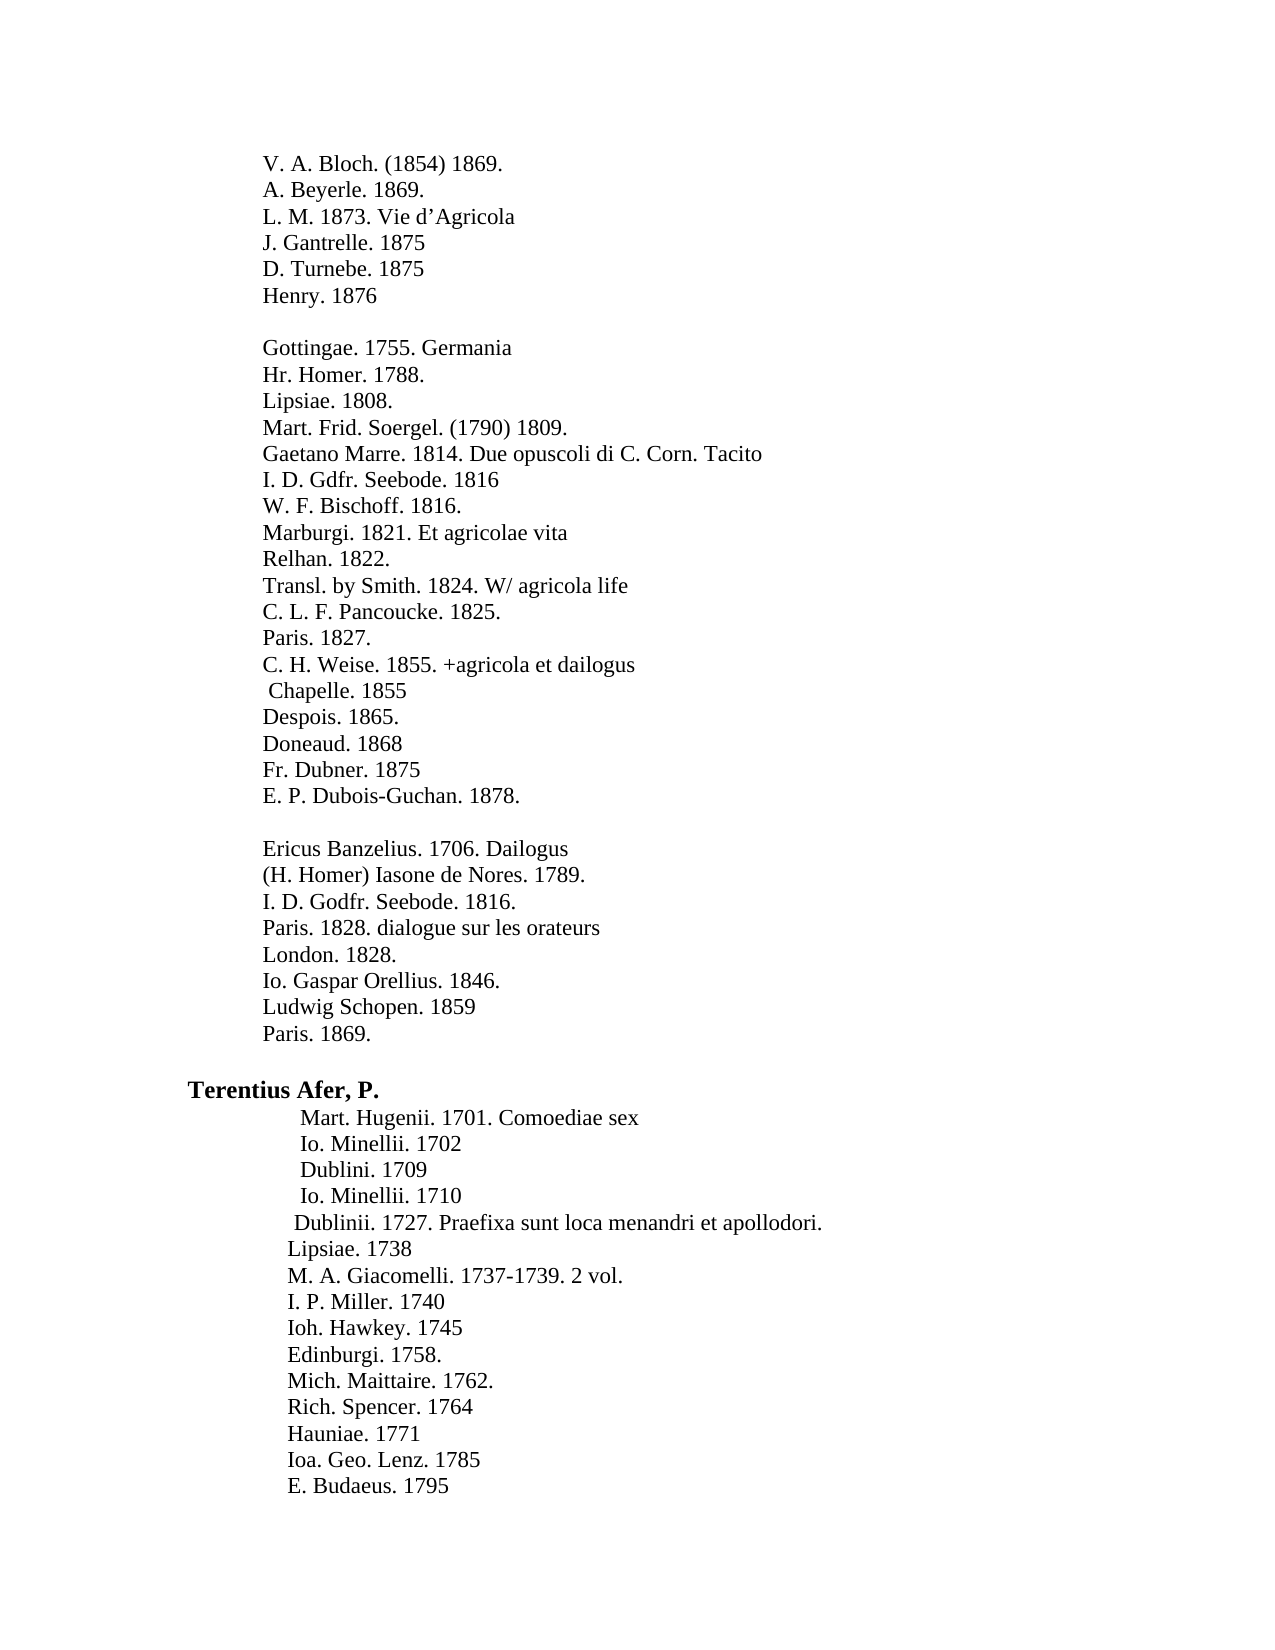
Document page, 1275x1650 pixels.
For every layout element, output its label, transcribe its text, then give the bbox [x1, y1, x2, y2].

text Despois. 1865. [262, 703, 1125, 730]
text Gottingae. 1755. Germania [262, 334, 1125, 361]
text Hr. Homer. 1788. [262, 361, 1125, 387]
text Io. Gaspar Orellius. 1846. [262, 967, 1125, 993]
text W. F. Bischoff. 1816. [262, 493, 1125, 519]
text Ioh. Hawkey. 1745 [150, 1314, 1125, 1341]
text C. L. F. Pancoucke. 1825. [262, 598, 1125, 624]
text Rich. Spencer. 1764 [150, 1393, 1125, 1420]
text Paris. 1828. dialogue sur les orateurs [262, 914, 1125, 941]
text I. D. Godfr. Seebode. 1816. [262, 888, 1125, 914]
text Lipsiae. 1808. [262, 387, 1125, 413]
text Io. Minellii. 1710 [225, 1183, 1125, 1209]
text E. P. Dubois-Guchan. 1878. [262, 782, 1125, 809]
text Paris. 1869. [262, 1020, 1125, 1046]
text C. H. Weise. 1855. +agricola et dailogus [262, 651, 1125, 677]
text Io. Minellii. 1702 [225, 1130, 1125, 1156]
text Ludwig Schopen. 1859 [262, 993, 1125, 1020]
text Fr. Dubner. 1875 [262, 756, 1125, 782]
text Lipsiae. 1738 [150, 1235, 1125, 1262]
text (H. Homer) Iasone de Nores. 1789. [262, 862, 1125, 888]
text Dublini. 1709 [225, 1156, 1125, 1183]
text Relhan. 1822. [262, 545, 1125, 572]
text Hauniae. 1771 [150, 1420, 1125, 1446]
text Mich. Maittaire. 1762. [150, 1367, 1125, 1393]
text I. P. Miller. 1740 [150, 1288, 1125, 1314]
text Marburgi. 1821. Et agricolae vita [262, 519, 1125, 545]
text Chapelle. 1855 [262, 677, 1125, 703]
text Transl. by Smith. 1824. W/ agricola life [262, 572, 1125, 598]
text Edinburgi. 1758. [150, 1341, 1125, 1367]
text Henry. 1876 [262, 282, 1125, 308]
text L. M. 1873. Vie d’Agricola [262, 203, 1125, 229]
text Ericus Banzelius. 1706. Dailogus [262, 835, 1125, 862]
text Mart. Frid. Soergel. (1790) 1809. [262, 413, 1125, 440]
text D. Turnebe. 1875 [262, 255, 1125, 282]
text Terentius Afer, P. [150, 1075, 1125, 1103]
text E. Budaeus. 1795 [150, 1472, 1125, 1499]
text I. D. Gdfr. Seebode. 1816 [225, 466, 1125, 493]
text Mart. Hugenii. 1701. Comoediae sex [225, 1103, 1125, 1130]
text A. Beyerle. 1869. [262, 176, 1125, 203]
text Doneaud. 1868 [262, 730, 1125, 756]
text Paris. 1827. [262, 624, 1125, 651]
text Ioa. Geo. Lenz. 1785 [150, 1446, 1125, 1472]
text M. A. Giacomelli. 1737-1739. 2 vol. [150, 1262, 1125, 1288]
text London. 1828. [262, 941, 1125, 967]
text Gaetano Marre. 1814. Due opuscoli di C. Corn. Tacito [262, 440, 1125, 466]
text Dublinii. 1727. Praefixa sunt loca menandri et apollodori. [150, 1209, 1125, 1235]
text V. A. Bloch. (1854) 1869. [262, 150, 1125, 176]
text J. Gantrelle. 1875 [262, 229, 1125, 255]
